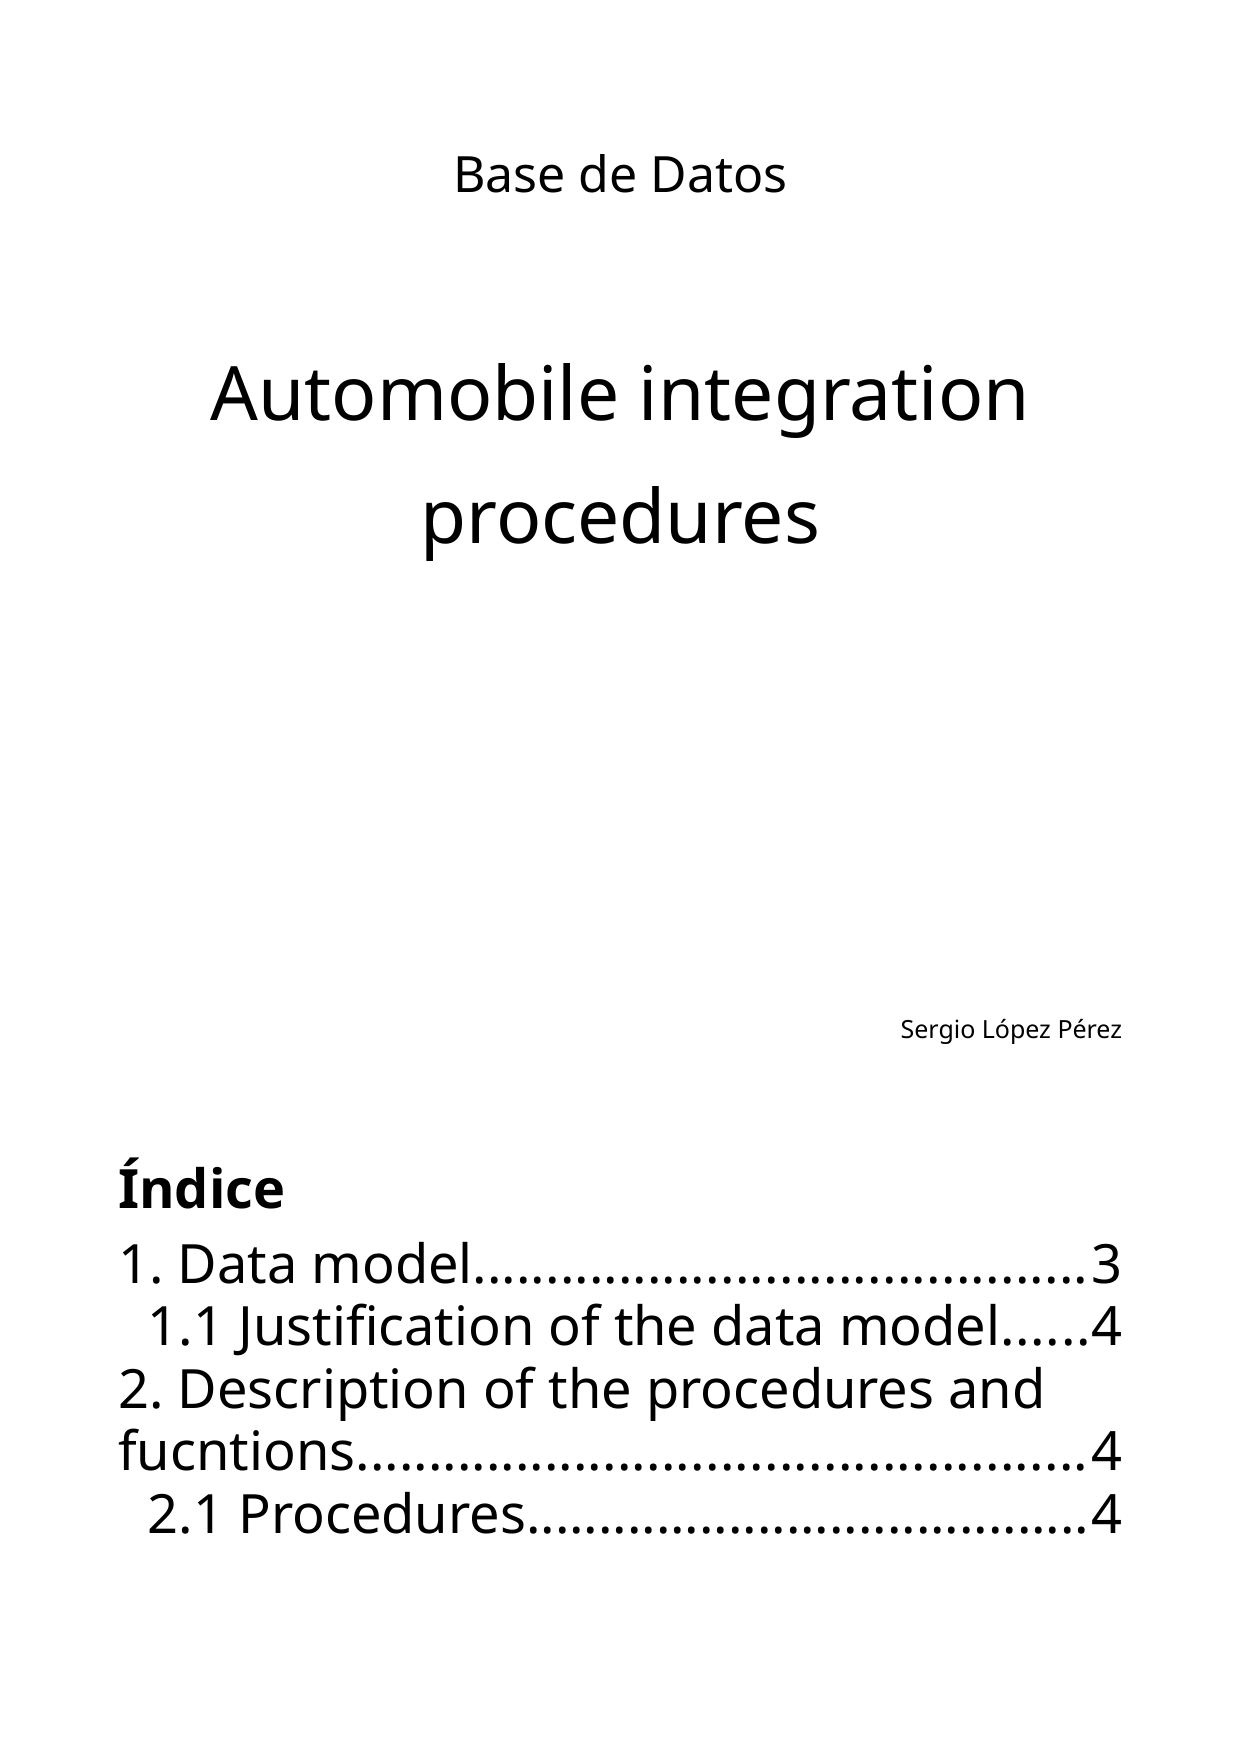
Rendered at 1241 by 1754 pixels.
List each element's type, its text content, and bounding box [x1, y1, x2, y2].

subtitle Base de Datos [118, 139, 1122, 207]
text Sergio López Pérez [118, 1012, 1122, 1046]
text 1.1 Justification of the data model 4 [148, 1296, 1122, 1358]
text Automobile integration procedures [118, 341, 1122, 565]
text 2. Description of the procedures and fucntions. 4 [118, 1358, 1122, 1483]
text 2.1 Procedures 4 [148, 1483, 1122, 1546]
subtitle Índice [118, 1158, 1122, 1221]
text 1. Data model 3 [118, 1233, 1122, 1296]
